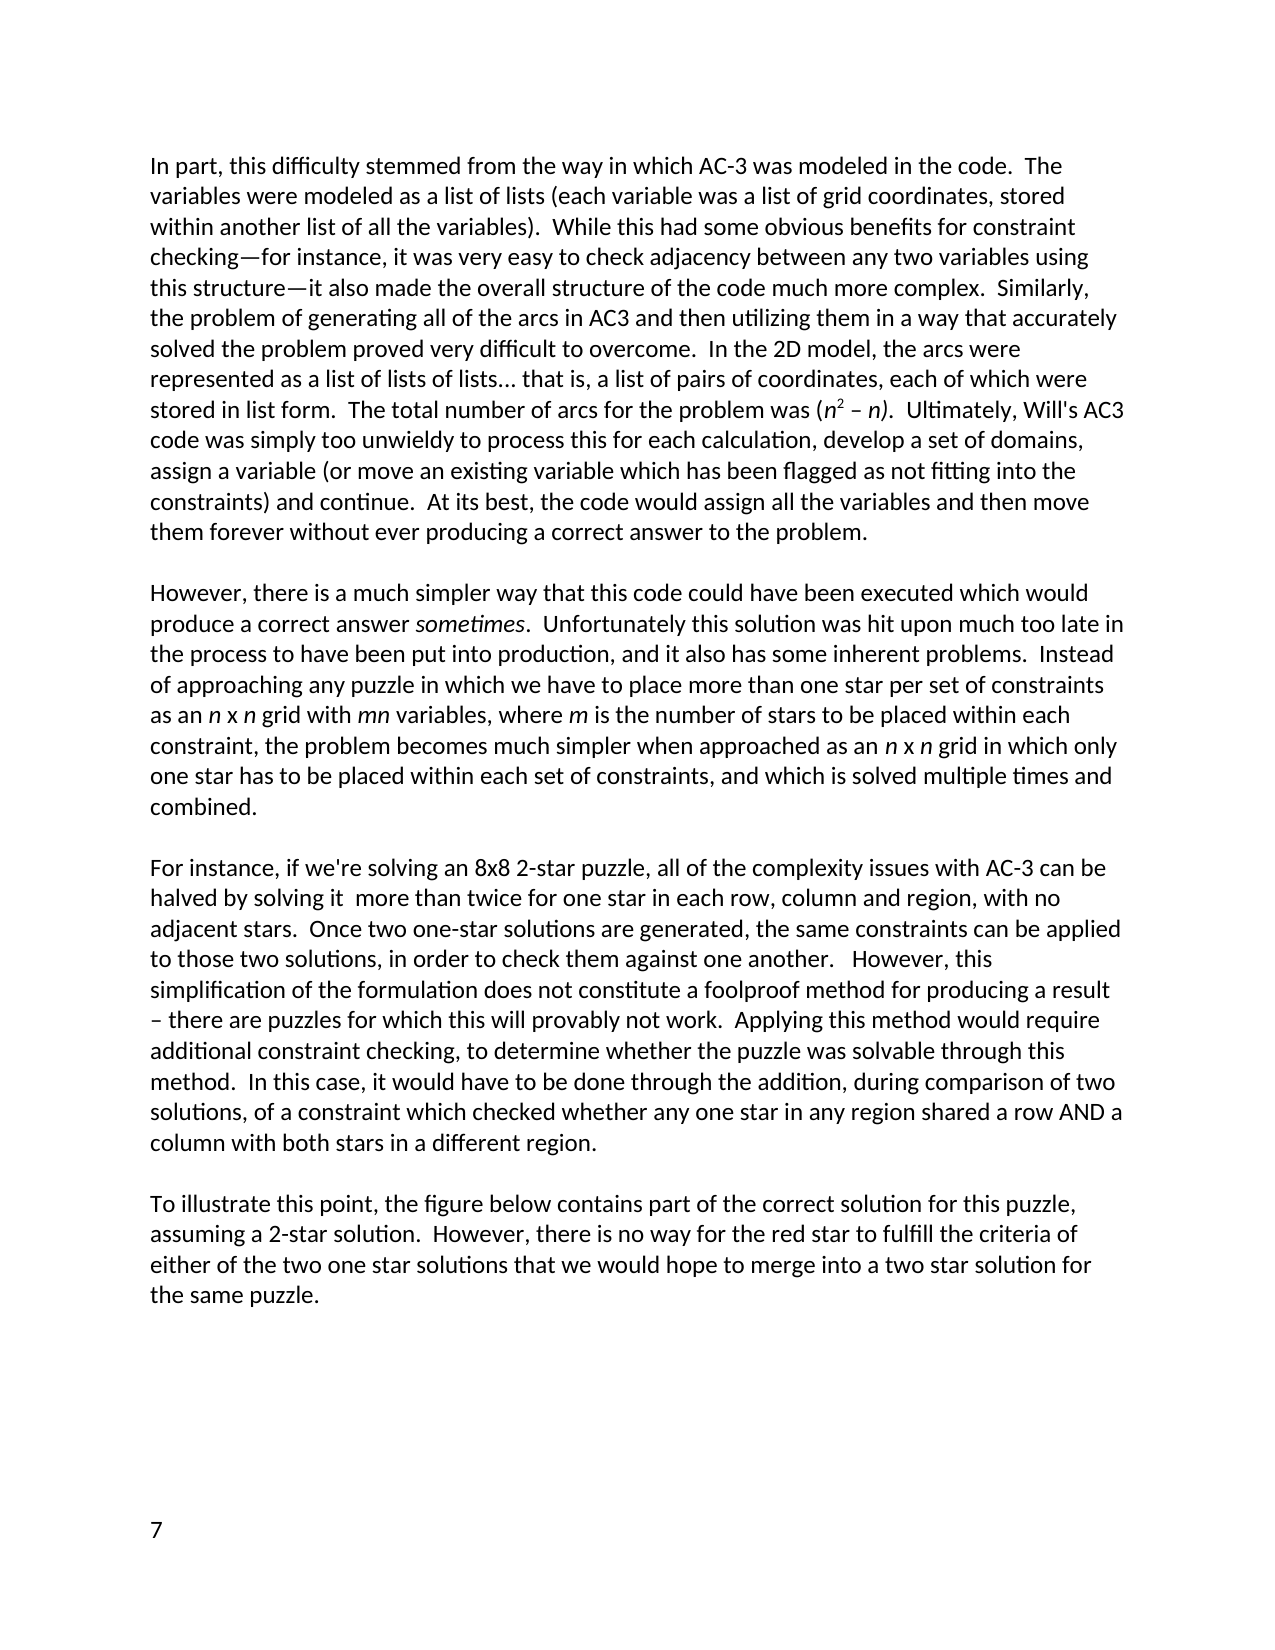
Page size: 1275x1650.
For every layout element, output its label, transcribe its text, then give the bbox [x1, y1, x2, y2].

list To illustrate this point, the figure below contains part of the correct solution for this puzzle, assuming a 2-star solution. However, there is no way for the red star to fulfill the criteria of either of the two one star solutions that we would hope to merge into a two star solution for the same puzzle. [150, 1188, 1125, 1310]
list For instance, if we're solving an 8x8 2-star puzzle, all of the complexity issues with AC-3 can be halved by solving it more than twice for one star in each row, column and region, with no adjacent stars. Once two one-star solutions are generated, the same constraints can be applied to those two solutions, in order to check them against one another. However, this simplification of the formulation does not constitute a foolproof method for producing a result – there are puzzles for which this will provably not work. Applying this method would require additional constraint checking, to determine whether the puzzle was solvable through this method. In this case, it would have to be done through the addition, during comparison of two solutions, of a constraint which checked whether any one star in any region shared a row AND a column with both stars in a different region. [150, 852, 1125, 1157]
list In part, this difficulty stemmed from the way in which AC-3 was modeled in the code. The variables were modeled as a list of lists (each variable was a list of grid coordinates, stored within another list of all the variables). While this had some obvious benefits for constraint checking—for instance, it was very easy to check adjacency between any two variables using this structure—it also made the overall structure of the code much more complex. Similarly, the problem of generating all of the arcs in AC3 and then utilizing them in a way that accurately solved the problem proved very difficult to overcome. In the 2D model, the arcs were represented as a list of lists of lists... that is, a list of pairs of coordinates, each of which were stored in list form. The total number of arcs for the problem was (n2 – n). Ultimately, Will's AC3 code was simply too unwieldy to process this for each calculation, develop a set of domains, assign a variable (or move an existing variable which has been flagged as not fitting into the constraints) and continue. At its best, the code would assign all the variables and then move them forever without ever producing a correct answer to the problem. [150, 150, 1125, 547]
list However, there is a much simpler way that this code could have been executed which would produce a correct answer sometimes. Unfortunately this solution was hit upon much too late in the process to have been put into production, and it also has some inherent problems. Instead of approaching any puzzle in which we have to place more than one star per set of constraints as an n x n grid with mn variables, where m is the number of stars to be placed within each constraint, the problem becomes much simpler when approached as an n x n grid in which only one star has to be placed within each set of constraints, and which is solved multiple times and combined. [150, 577, 1125, 821]
